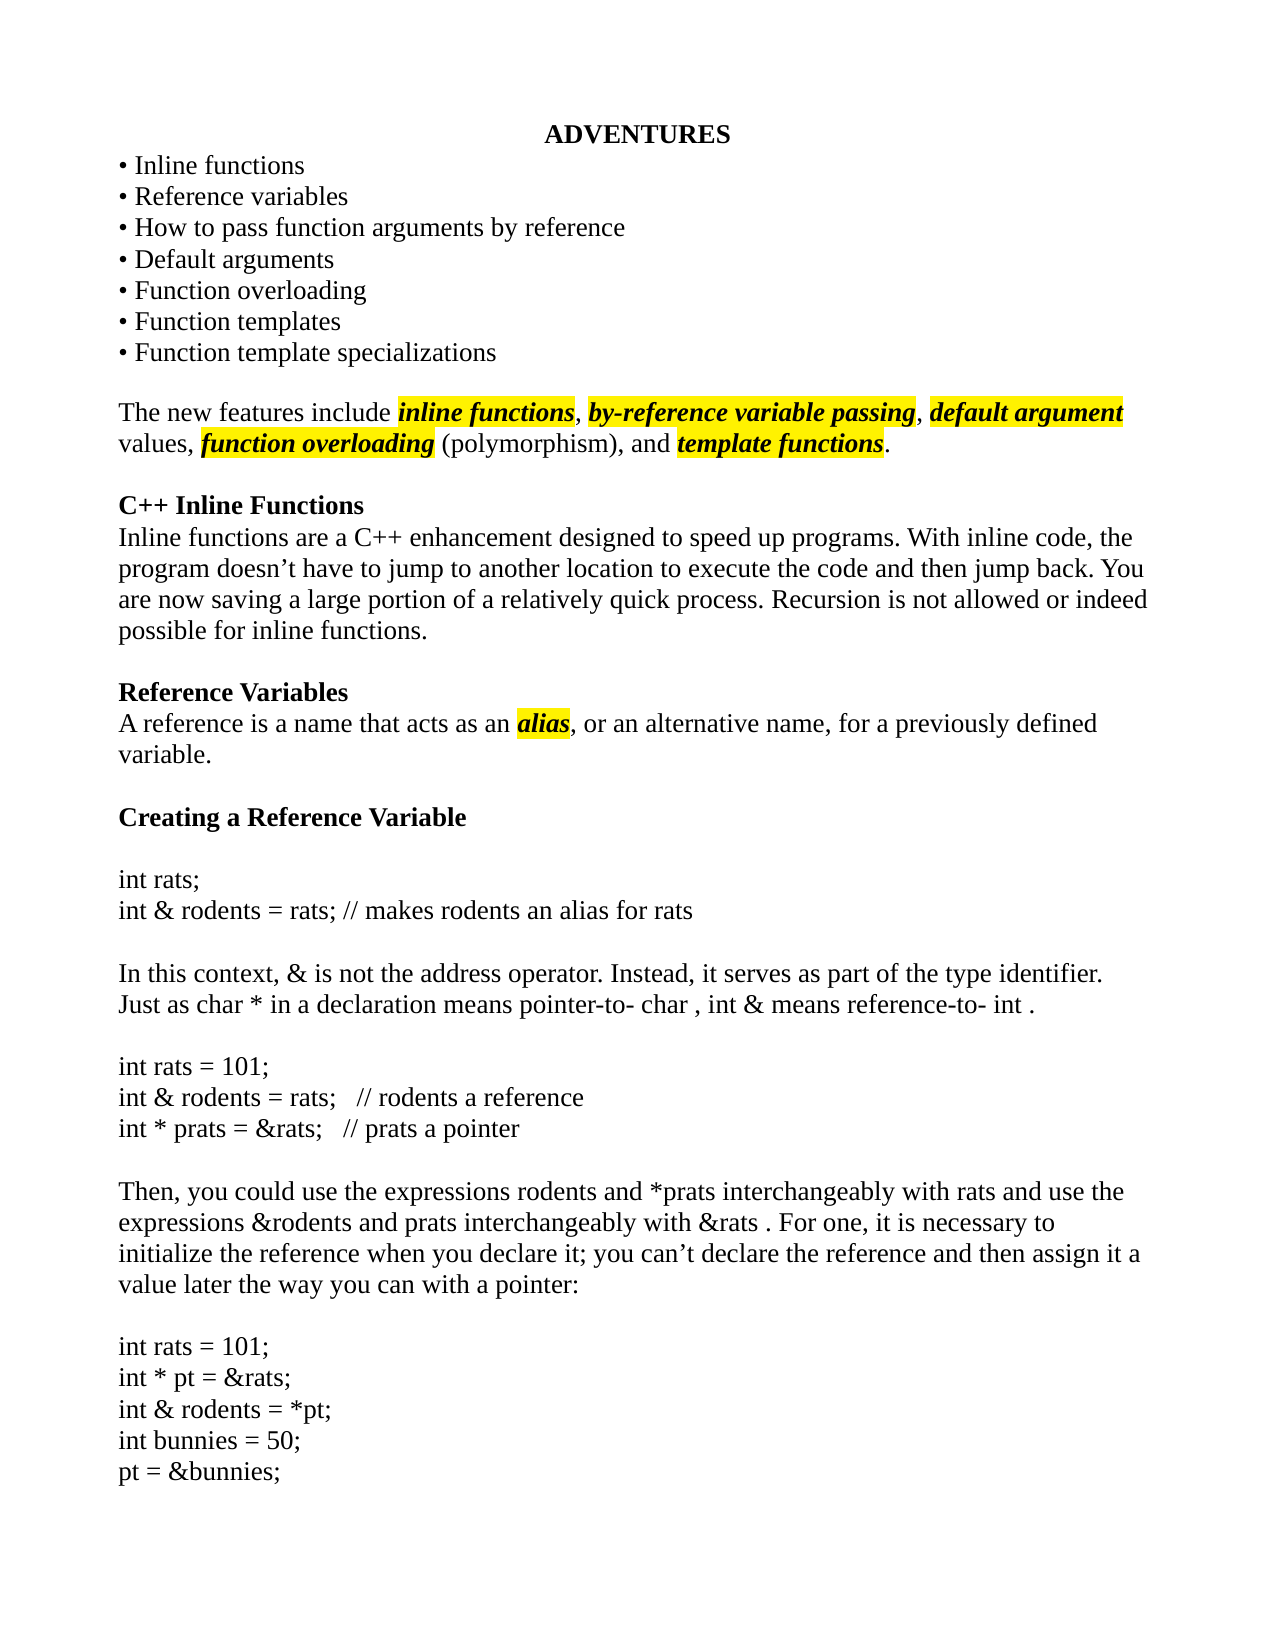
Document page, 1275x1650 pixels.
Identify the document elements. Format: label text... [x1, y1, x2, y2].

text int bunnies = 50; [118, 1424, 1157, 1455]
text int * pt = &rats; [118, 1362, 1157, 1393]
text int rats = 101; [118, 1330, 1157, 1362]
text ADVENTURES [118, 118, 1157, 149]
text int & rodents = rats; // rodents a reference [118, 1081, 1157, 1112]
text A reference is a name that acts as an alias, or an alternative name, for a previously defined variable. [118, 707, 1157, 770]
text Inline functions are a C++ enhancement designed to speed up programs. With inline code, the program doesn’t have to jump to another location to execute the code and then jump back. You are now saving a large portion of a relatively quick process. Recursion is not allowed or indeed possible for inline functions. [118, 521, 1157, 645]
text C++ Inline Functions [118, 489, 1157, 521]
text • Function template specializations [118, 336, 1157, 367]
text • How to pass function arguments by reference [118, 212, 1157, 243]
text • Reference variables [118, 180, 1157, 212]
text The new features include inline functions, by-reference variable passing, default argument values, function overloading (polymorphism), and template functions. [118, 396, 1157, 458]
text In this context, & is not the address operator. Instead, it serves as part of the type identifier. [118, 957, 1157, 988]
text • Function templates [118, 305, 1157, 336]
text Creating a Reference Variable [118, 801, 1157, 832]
text pt = &bunnies; [118, 1455, 1157, 1486]
text Reference Variables [118, 676, 1157, 707]
text int rats; [118, 863, 1157, 894]
text int & rodents = *pt; [118, 1393, 1157, 1424]
text int rats = 101; [118, 1050, 1157, 1081]
text • Function overloading [118, 274, 1157, 305]
text • Inline functions [118, 149, 1157, 180]
text • Default arguments [118, 243, 1157, 274]
text Just as char * in a declaration means pointer-to- char , int & means reference-to- int . [118, 988, 1157, 1019]
text Then, you could use the expressions rodents and *prats interchangeably with rats and use the expressions &rodents and prats interchangeably with &rats . For one, it is necessary to initialize the reference when you declare it; you can’t declare the reference and then assign it a value later the way you can with a pointer: [118, 1175, 1157, 1299]
text int & rodents = rats; // makes rodents an alias for rats [118, 894, 1157, 926]
text int * prats = &rats; // prats a pointer [118, 1112, 1157, 1143]
